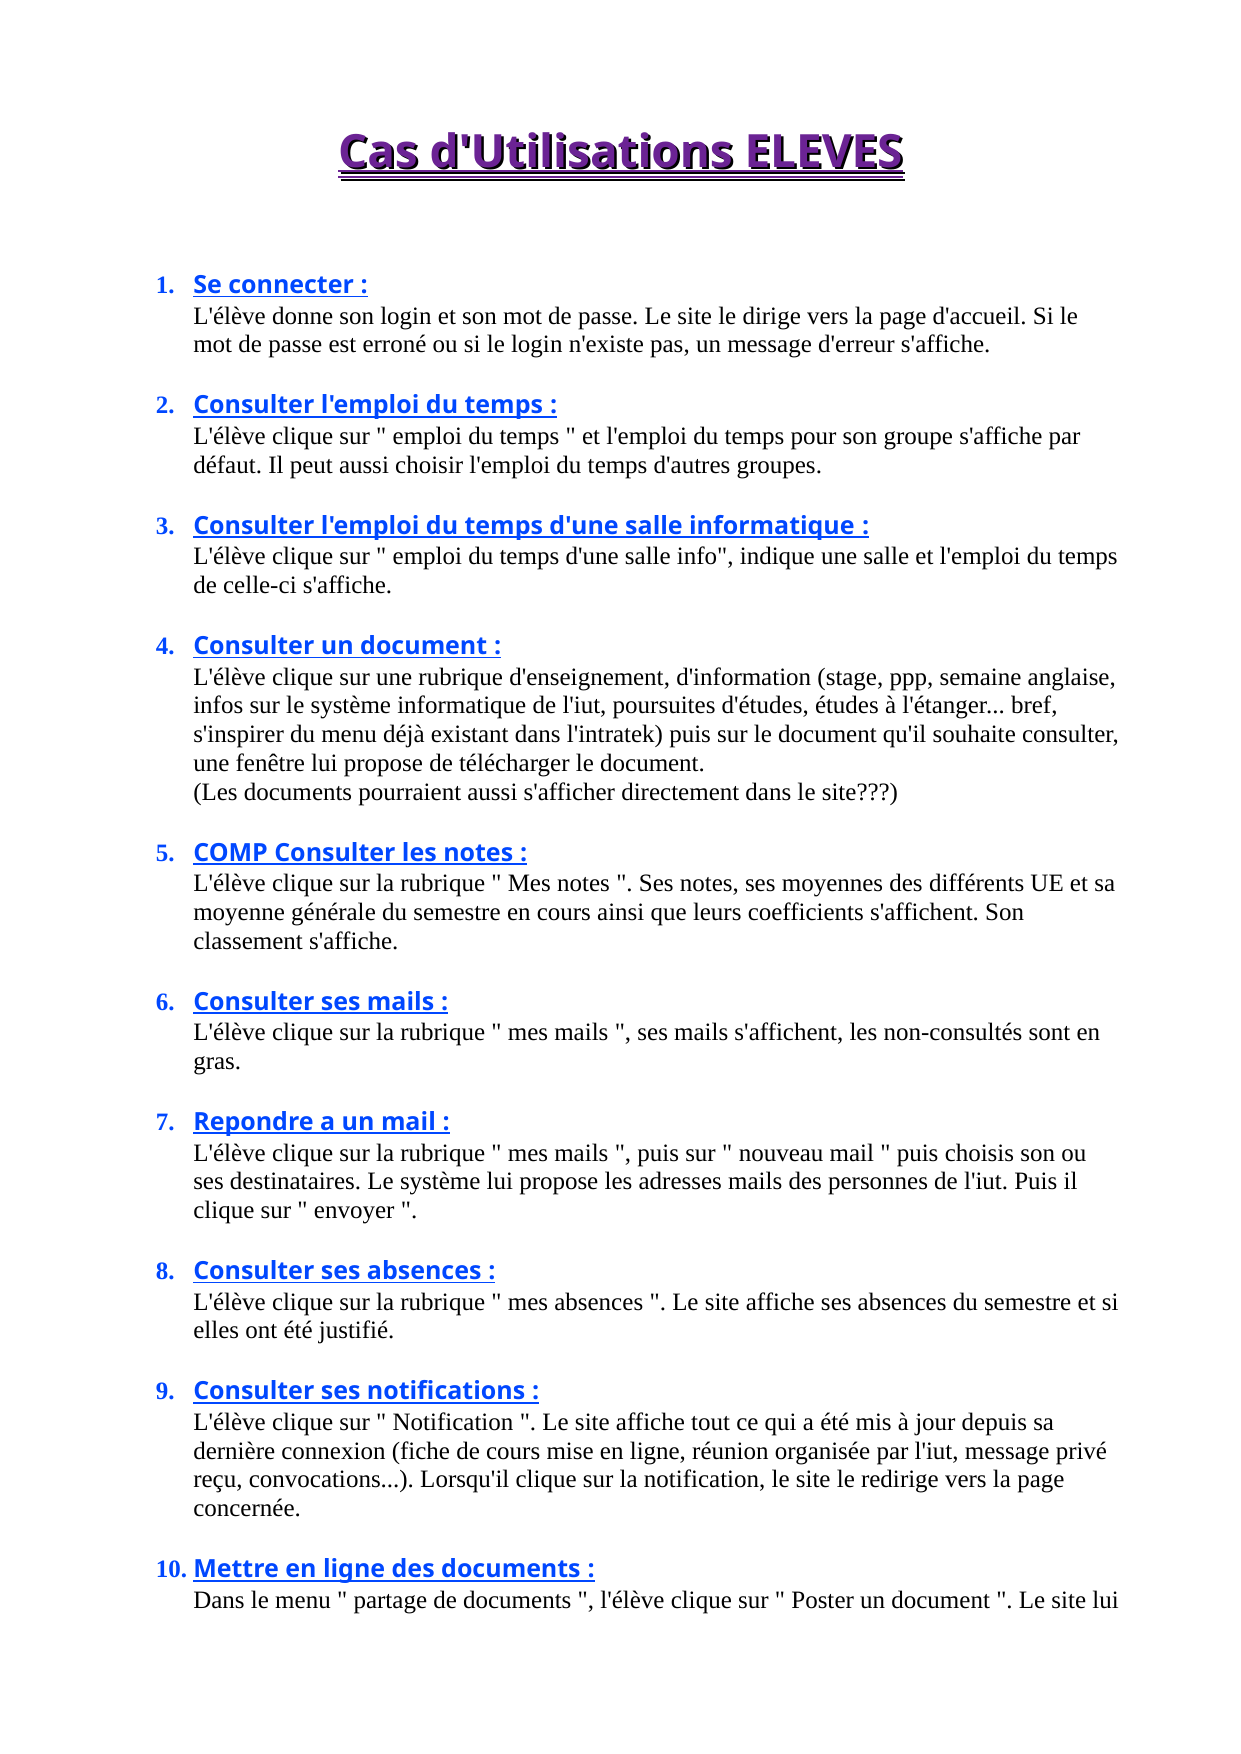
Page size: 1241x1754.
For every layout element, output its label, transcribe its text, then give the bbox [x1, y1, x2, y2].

list L'élève clique sur la rubrique " mes absences ". Le site affiche ses absences du semestre et si elles ont été justifié. [156, 1287, 1122, 1344]
list Consulter ses mails : [156, 983, 1122, 1017]
list L'élève clique sur " emploi du temps " et l'emploi du temps pour son groupe s'affiche par défaut. Il peut aussi choisir l'emploi du temps d'autres groupes. [156, 421, 1122, 479]
list Consulter ses absences : [156, 1253, 1122, 1287]
list Consulter un document : [156, 628, 1122, 662]
list Consulter l'emploi du temps : [156, 387, 1122, 421]
list L'élève clique sur une rubrique d'enseignement, d'information (stage, ppp, semaine anglaise, infos sur le système informatique de l'iut, poursuites d'études, études à l'étanger... bref, s'inspirer du menu déjà existant dans l'intratek) puis sur le document qu'il souhaite consulter, une fenêtre lui propose de télécharger le document. [156, 662, 1122, 777]
list Mettre en ligne des documents : [156, 1551, 1122, 1585]
list L'élève clique sur " Notification ". Le site affiche tout ce qui a été mis à jour depuis sa dernière connexion (fiche de cours mise en ligne, réunion organisée par l'iut, message privé reçu, convocations...). Lorsqu'il clique sur la notification, le site le redirige vers la page concernée. [156, 1407, 1122, 1522]
list COMP Consulter les notes : [156, 834, 1122, 868]
list L'élève clique sur la rubrique " mes mails ", puis sur " nouveau mail " puis choisis son ou ses destinataires. Le système lui propose les adresses mails des personnes de l'iut. Puis il clique sur " envoyer ". [156, 1138, 1122, 1224]
list Dans le menu " partage de documents ", l'élève clique sur " Poster un document ". Le site lui [156, 1585, 1122, 1614]
list (Les documents pourraient aussi s'afficher directement dans le site???) [156, 777, 1122, 806]
text Cas d'Utilisations ELEVES [118, 118, 1122, 181]
list Consulter ses notifications : [156, 1373, 1122, 1407]
list L'élève clique sur " emploi du temps d'une salle info", indique une salle et l'emploi du temps de celle-ci s'affiche. [156, 541, 1122, 599]
list Repondre a un mail : [156, 1104, 1122, 1138]
list Se connecter : [156, 267, 1122, 301]
list L'élève clique sur la rubrique " Mes notes ". Ses notes, ses moyennes des différents UE et sa moyenne générale du semestre en cours ainsi que leurs coefficients s'affichent. Son classement s'affiche. [156, 868, 1122, 954]
list L'élève clique sur la rubrique " mes mails ", ses mails s'affichent, les non-consultés sont en gras. [156, 1017, 1122, 1075]
list Consulter l'emploi du temps d'une salle informatique : [156, 507, 1122, 541]
list L'élève donne son login et son mot de passe. Le site le dirige vers la page d'accueil. Si le mot de passe est erroné ou si le login n'existe pas, un message d'erreur s'affiche. [156, 301, 1122, 358]
